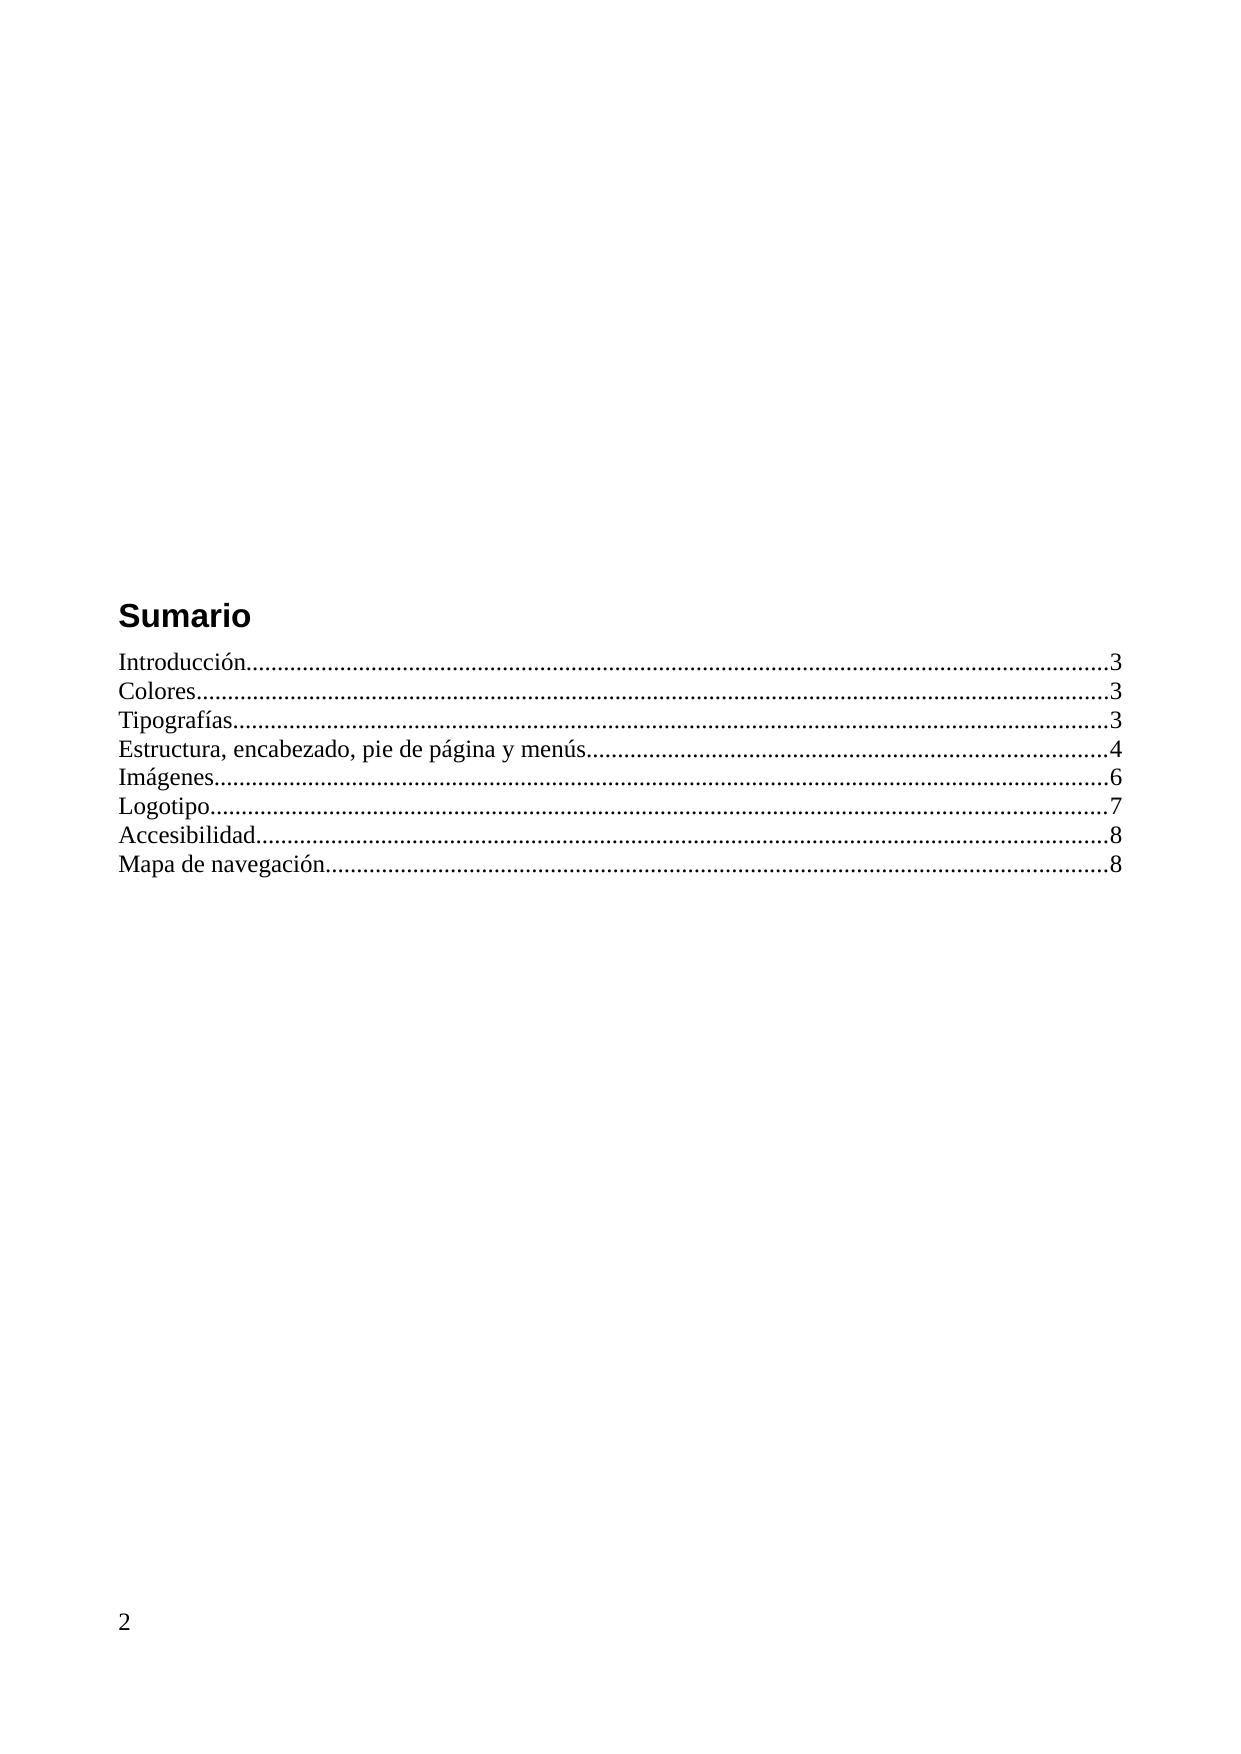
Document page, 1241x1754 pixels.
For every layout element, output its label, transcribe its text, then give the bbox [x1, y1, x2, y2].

text Mapa de navegación 8 [118, 849, 1122, 877]
subtitle Sumario [118, 596, 1122, 635]
text Colores 3 [118, 676, 1122, 705]
text Imágenes 6 [118, 762, 1122, 791]
text Logotipo 7 [118, 791, 1122, 820]
text Tipografías 3 [118, 705, 1122, 734]
text Introducción 3 [118, 647, 1122, 676]
text Accesibilidad 8 [118, 820, 1122, 849]
text Estructura, encabezado, pie de página y menús 4 [118, 734, 1122, 762]
